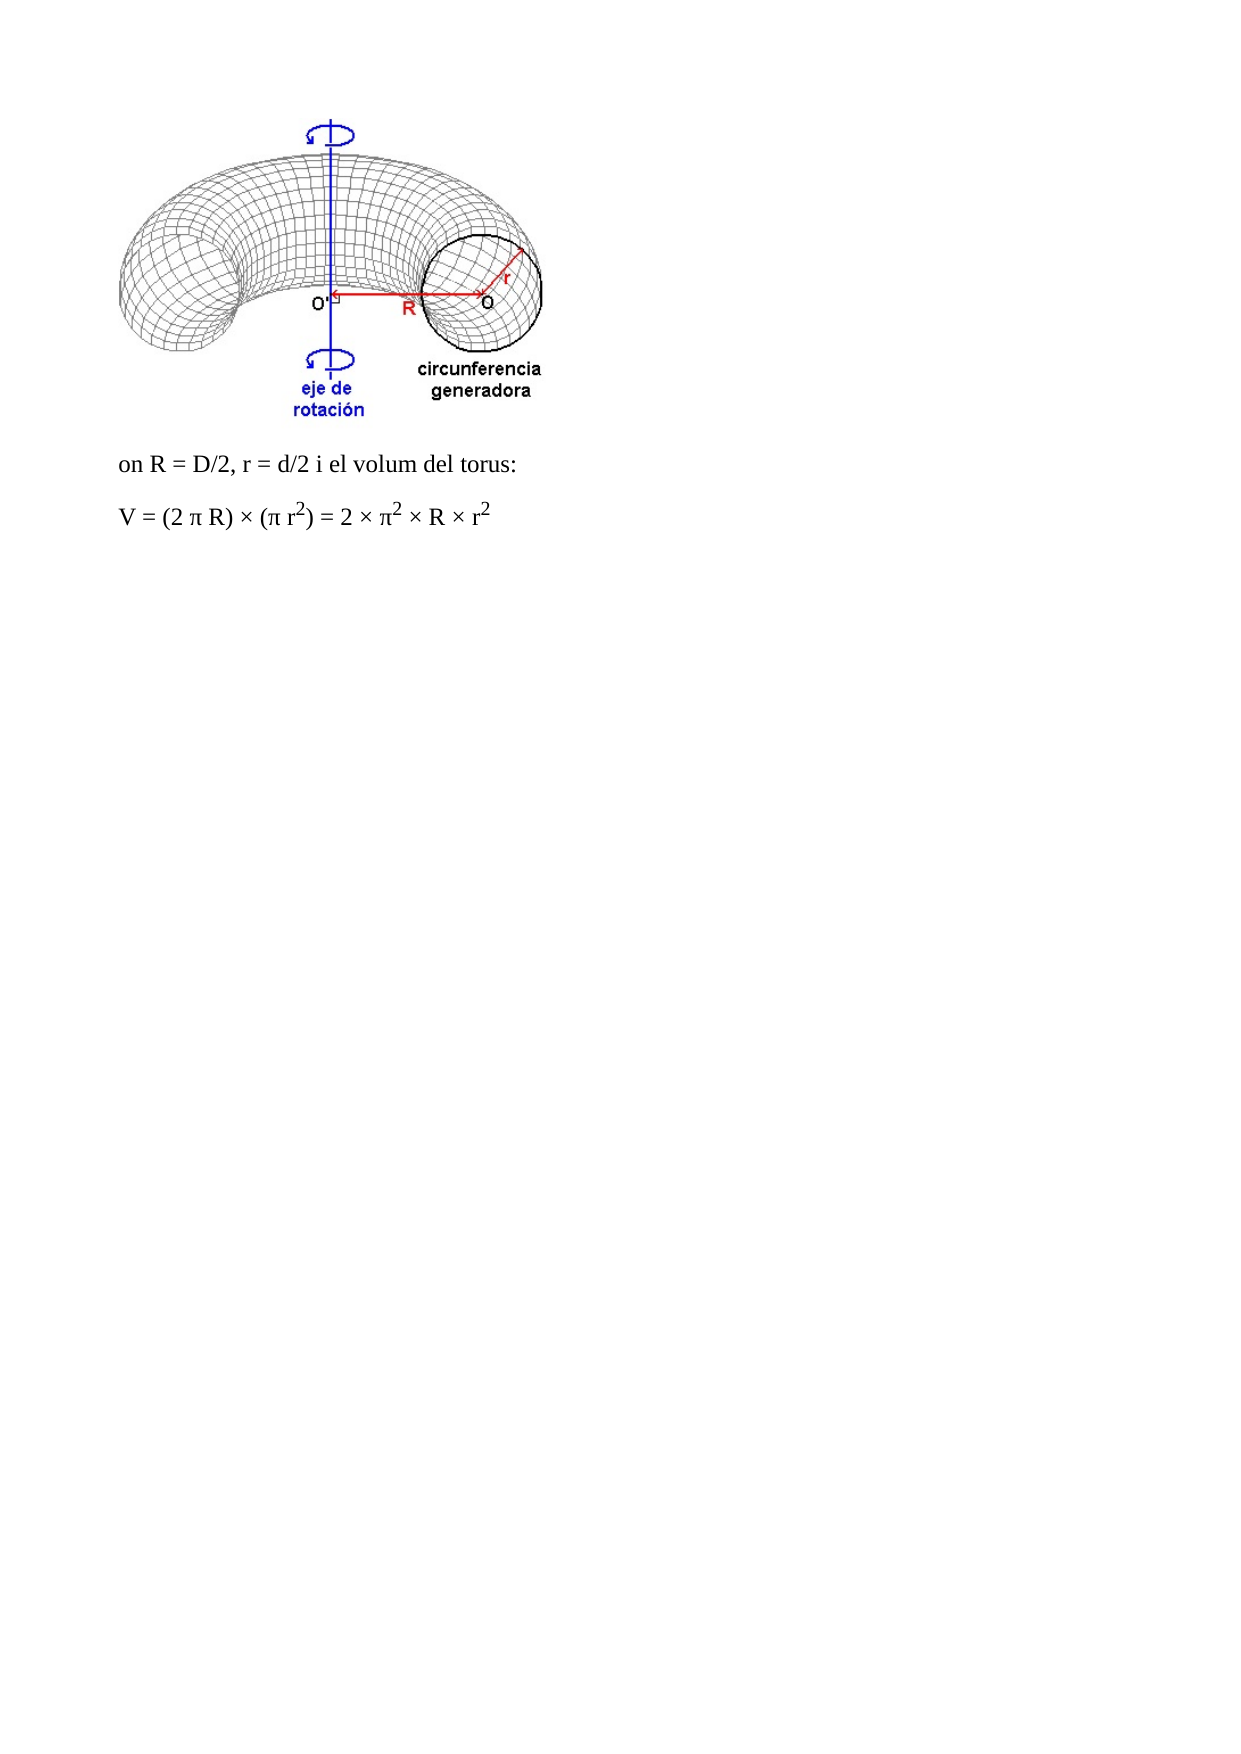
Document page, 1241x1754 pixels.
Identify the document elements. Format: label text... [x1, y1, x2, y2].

text on R = D/2, r = d/2 i el volum del torus: [118, 449, 1122, 478]
picture [118, 118, 556, 431]
text V = (2 π R) × (π r2) = 2 × π2 × R × r2 [118, 497, 1122, 531]
